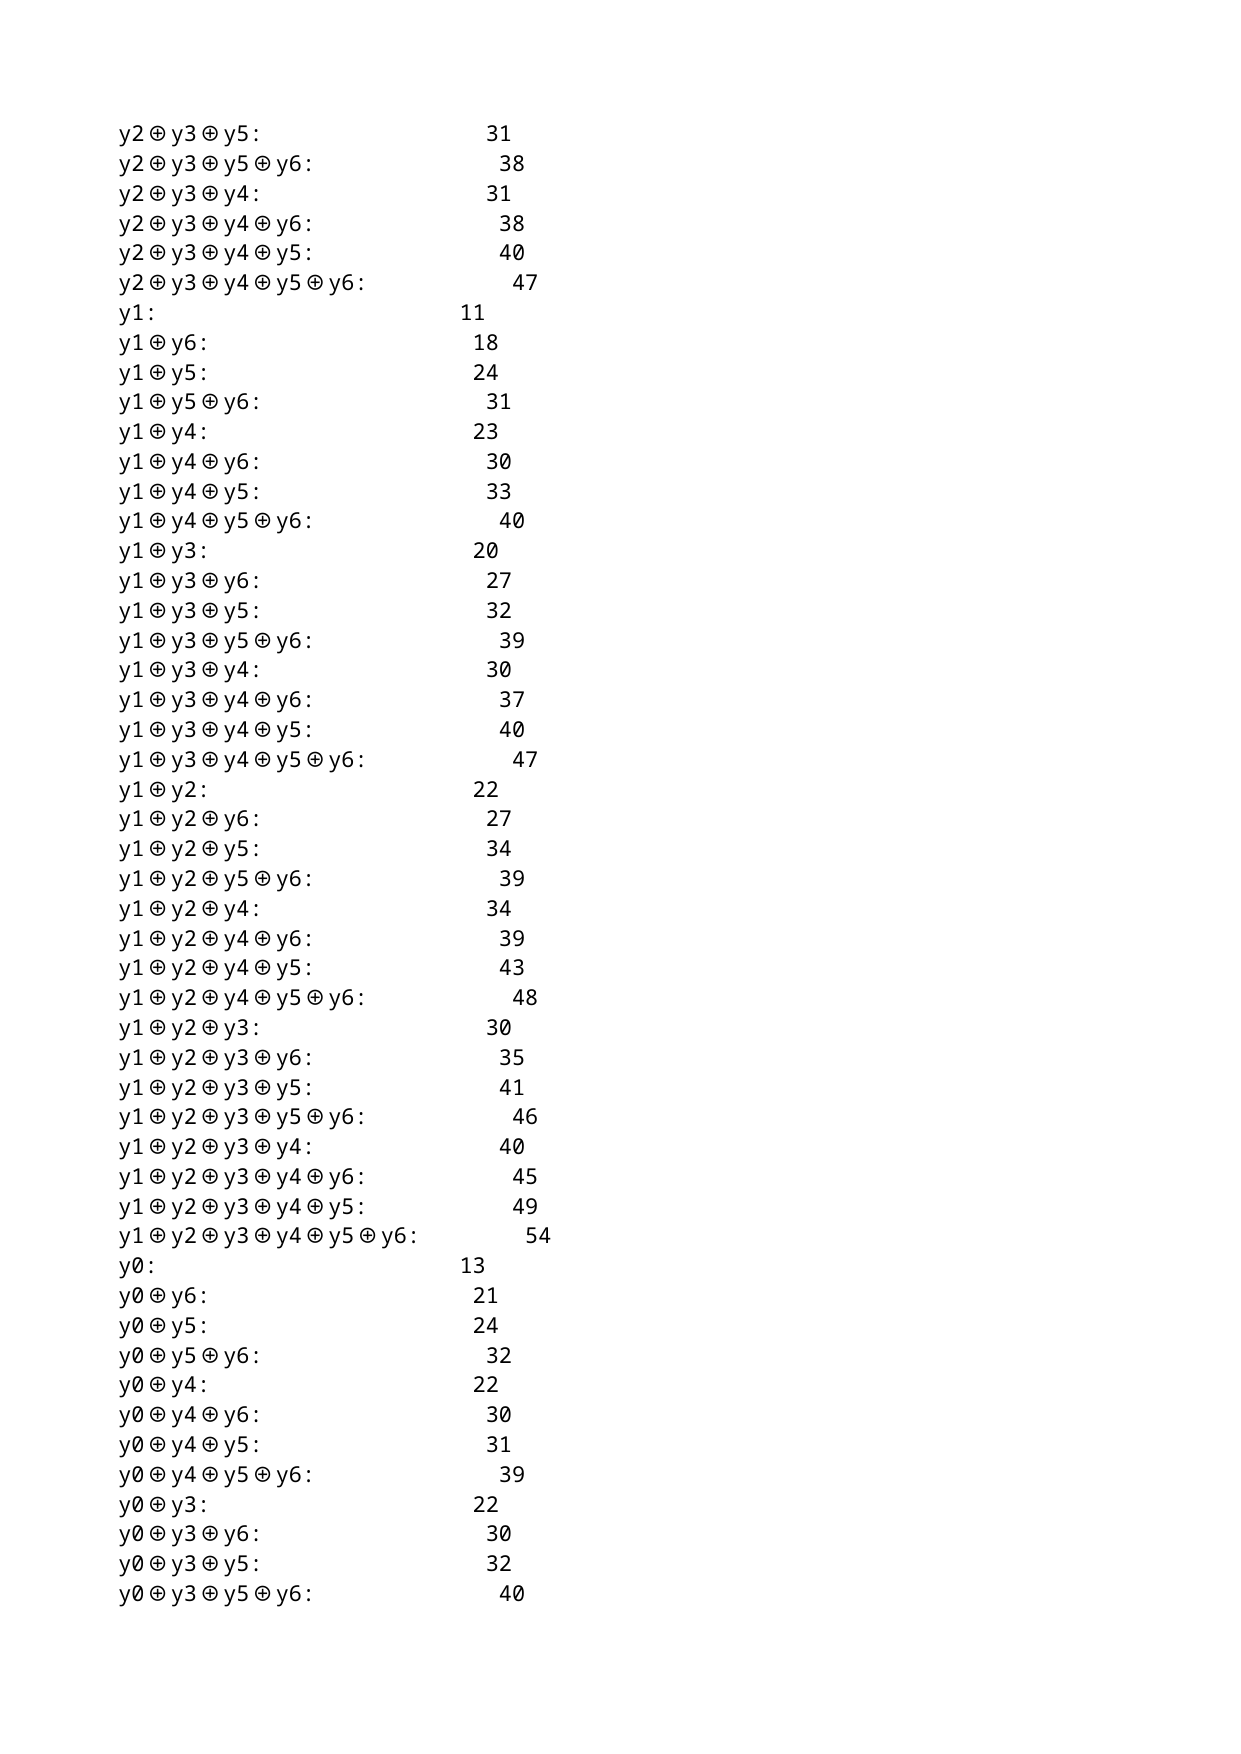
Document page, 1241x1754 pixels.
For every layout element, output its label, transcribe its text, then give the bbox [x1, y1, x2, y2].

text y2⊕y3⊕y5: 31 [118, 118, 1122, 148]
text y1⊕y3⊕y4: 30 [118, 654, 1122, 684]
text y1⊕y2⊕y6: 27 [118, 803, 1122, 833]
text y1⊕y5⊕y6: 31 [118, 386, 1122, 416]
text y1⊕y2⊕y3⊕y6: 35 [118, 1042, 1122, 1071]
text y1⊕y2⊕y3: 30 [118, 1012, 1122, 1042]
text y0⊕y4⊕y6: 30 [118, 1399, 1122, 1429]
text y0⊕y4: 22 [118, 1369, 1122, 1399]
text y1⊕y4⊕y5: 33 [118, 476, 1122, 505]
text y1⊕y3⊕y5: 32 [118, 595, 1122, 624]
text y1⊕y5: 24 [118, 356, 1122, 386]
text y0: 13 [118, 1250, 1122, 1280]
text y1⊕y6: 18 [118, 327, 1122, 356]
text y1⊕y2: 22 [118, 773, 1122, 803]
text y1⊕y3⊕y4⊕y6: 37 [118, 684, 1122, 714]
text y0⊕y3⊕y6: 30 [118, 1518, 1122, 1548]
text y1⊕y2⊕y3⊕y4⊕y5⊕y6: 54 [118, 1220, 1122, 1250]
text y1⊕y2⊕y3⊕y4: 40 [118, 1131, 1122, 1161]
text y1⊕y4⊕y6: 30 [118, 446, 1122, 476]
text y2⊕y3⊕y4⊕y5⊕y6: 47 [118, 267, 1122, 297]
text y0⊕y4⊕y5: 31 [118, 1429, 1122, 1459]
text y1⊕y2⊕y4⊕y6: 39 [118, 922, 1122, 952]
text y1⊕y2⊕y3⊕y5⊕y6: 46 [118, 1101, 1122, 1131]
text y1: 11 [118, 297, 1122, 327]
text y2⊕y3⊕y4⊕y6: 38 [118, 207, 1122, 237]
text y1⊕y3: 20 [118, 535, 1122, 565]
text y2⊕y3⊕y5⊕y6: 38 [118, 148, 1122, 178]
text y0⊕y3⊕y5: 32 [118, 1548, 1122, 1578]
text y1⊕y2⊕y3⊕y4⊕y5: 49 [118, 1191, 1122, 1220]
text y0⊕y3⊕y5⊕y6: 40 [118, 1578, 1122, 1608]
text y0⊕y5⊕y6: 32 [118, 1339, 1122, 1369]
text y2⊕y3⊕y4: 31 [118, 178, 1122, 207]
text y1⊕y4: 23 [118, 416, 1122, 446]
text y0⊕y5: 24 [118, 1310, 1122, 1339]
text y2⊕y3⊕y4⊕y5: 40 [118, 237, 1122, 267]
text y1⊕y2⊕y4⊕y5: 43 [118, 952, 1122, 982]
text y1⊕y2⊕y4: 34 [118, 893, 1122, 922]
text y0⊕y3: 22 [118, 1488, 1122, 1518]
text y1⊕y2⊕y3⊕y5: 41 [118, 1071, 1122, 1101]
text y1⊕y2⊕y4⊕y5⊕y6: 48 [118, 982, 1122, 1012]
text y1⊕y2⊕y5: 34 [118, 833, 1122, 863]
text y0⊕y4⊕y5⊕y6: 39 [118, 1459, 1122, 1488]
text y0⊕y6: 21 [118, 1280, 1122, 1310]
text y1⊕y3⊕y4⊕y5⊕y6: 47 [118, 744, 1122, 773]
text y1⊕y3⊕y4⊕y5: 40 [118, 714, 1122, 744]
text y1⊕y3⊕y6: 27 [118, 565, 1122, 595]
text y1⊕y2⊕y5⊕y6: 39 [118, 863, 1122, 893]
text y1⊕y2⊕y3⊕y4⊕y6: 45 [118, 1161, 1122, 1191]
text y1⊕y4⊕y5⊕y6: 40 [118, 505, 1122, 535]
text y1⊕y3⊕y5⊕y6: 39 [118, 624, 1122, 654]
